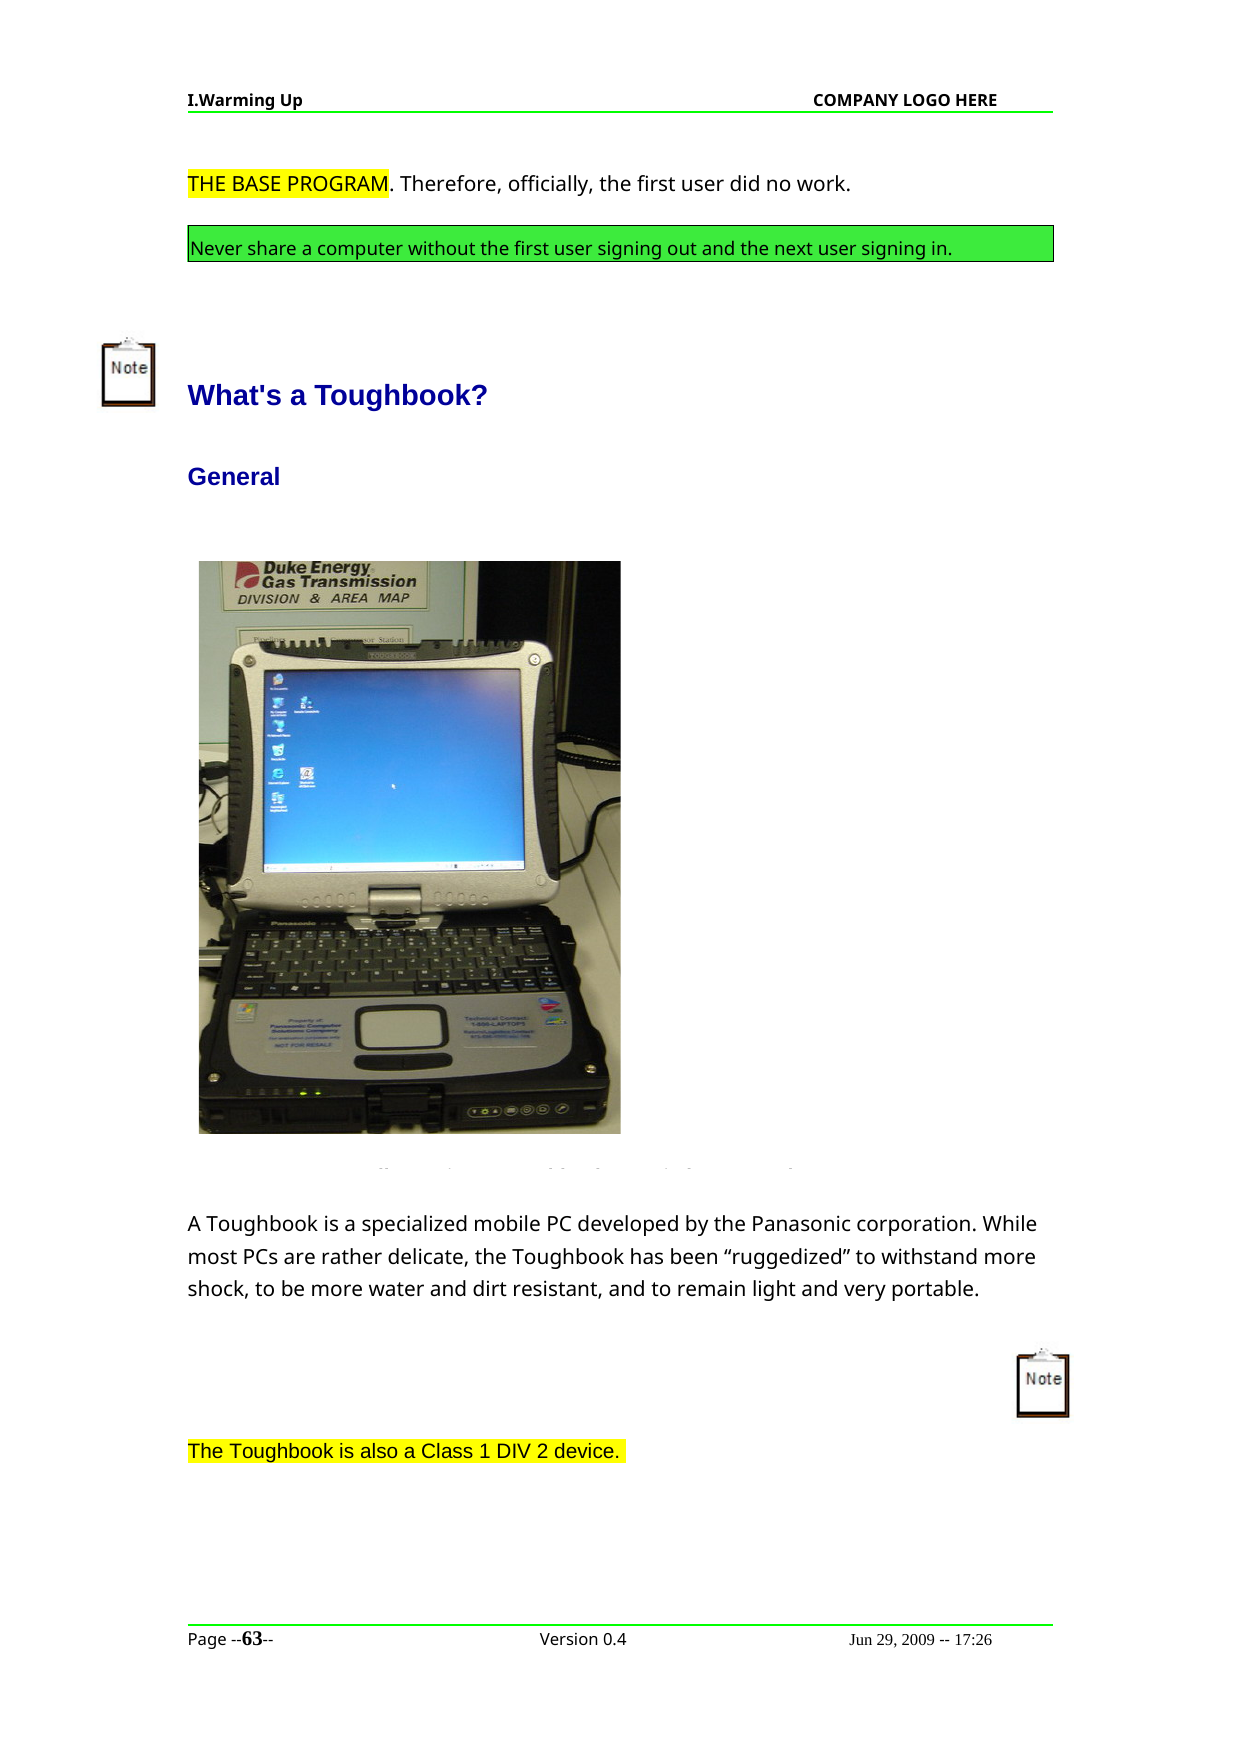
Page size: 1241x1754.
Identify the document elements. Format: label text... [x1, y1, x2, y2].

picture [1011, 1341, 1074, 1424]
text The Toughbook is also a Class 1 DIV 2 device. [187, 1332, 1053, 1462]
text Never share a computer without the first user signing out and the next user signing in. [189, 226, 1053, 261]
text A Toughbook is a specialized mobile PC developed by the Panasonic corporation. While most PCs are rather delicate, the Toughbook has been “ruggedized” to withstand more shock, to be more water and dirt resistant, and to remain light and very portable. [187, 519, 1053, 1299]
text Illustration 8: Toughbook open in laptop mode [182, 1163, 993, 1168]
picture [96, 330, 160, 413]
text THE BASE PROGRAM. Therefore, officially, the first user did no work. [187, 162, 1053, 194]
subtitle General [187, 454, 1053, 487]
subtitle What's a Toughbook? [187, 357, 1053, 422]
picture [198, 561, 621, 1134]
